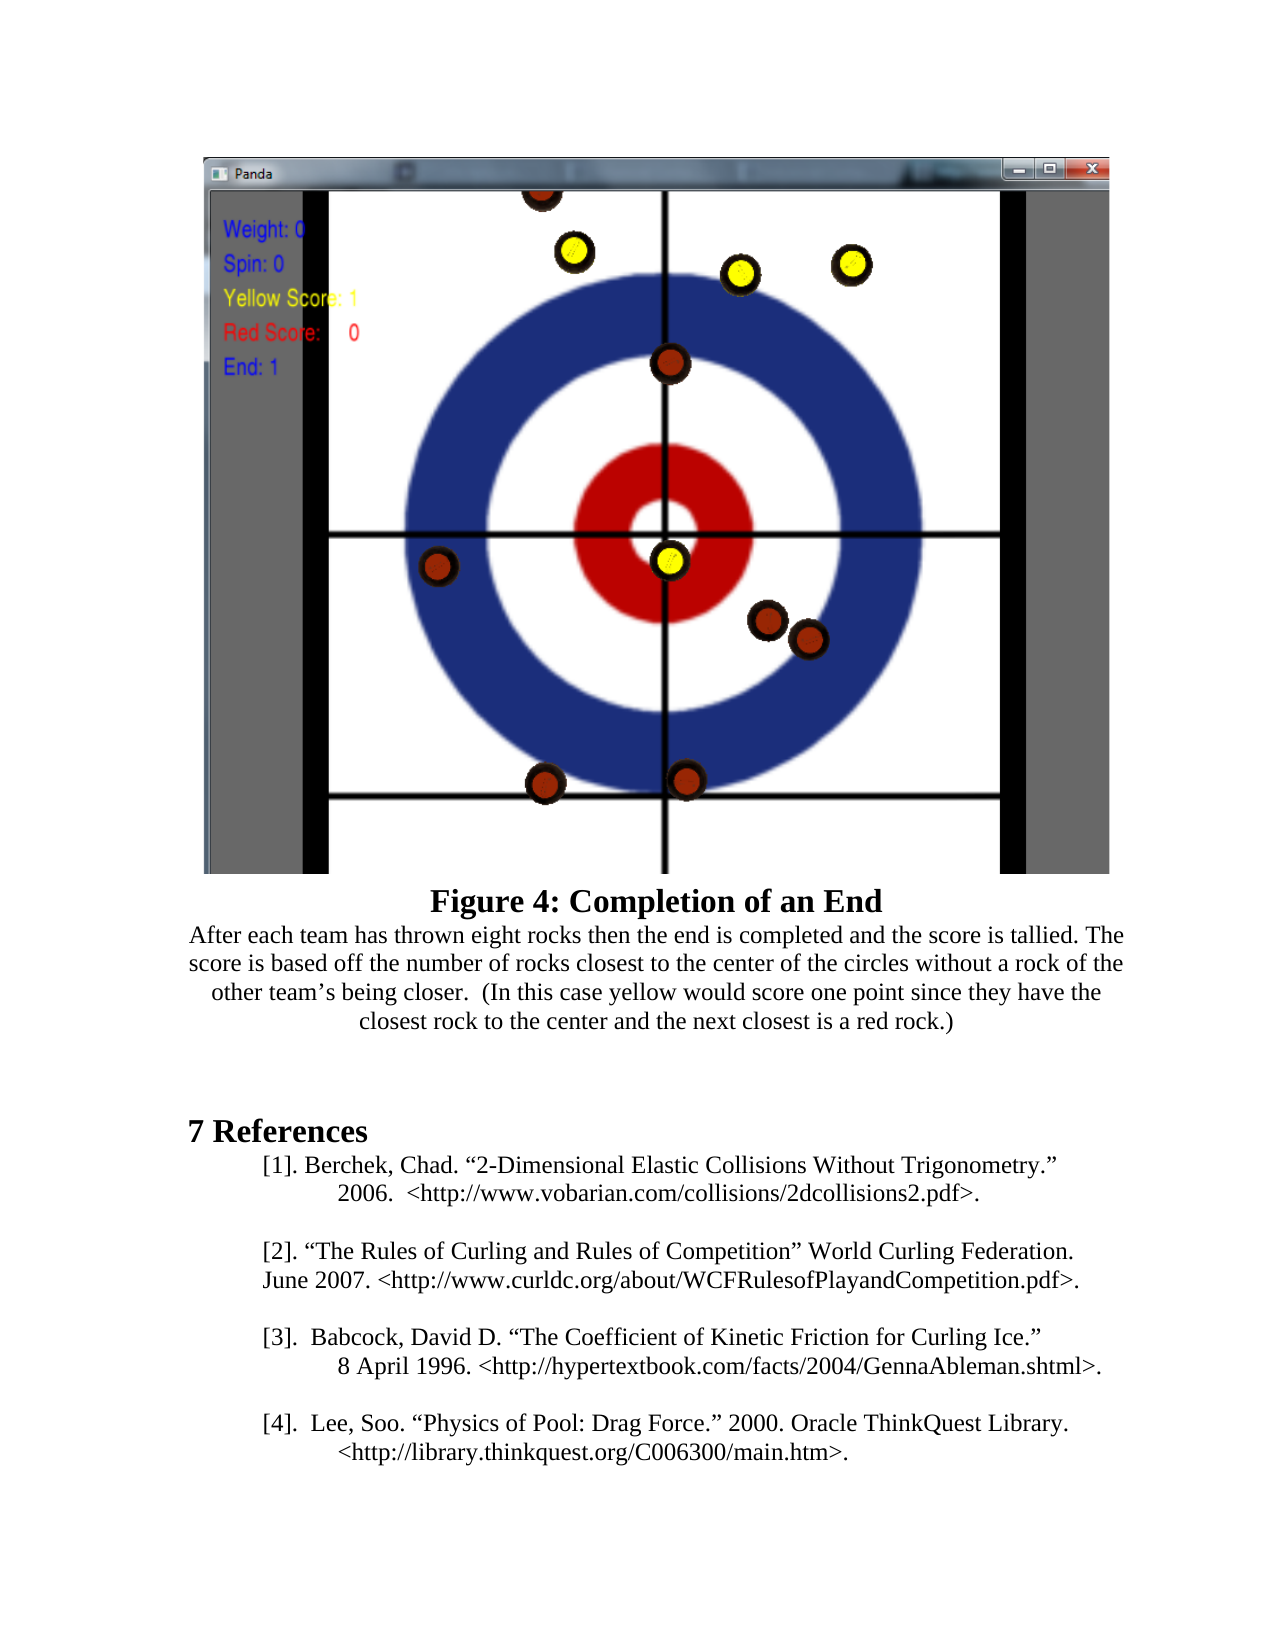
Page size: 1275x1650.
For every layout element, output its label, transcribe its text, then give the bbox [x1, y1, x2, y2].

text 7 References [187, 1111, 1125, 1150]
text [2]. “The Rules of Curling and Rules of Competition” World Curling Federation. June 2007. <http://www.curldc.org/about/WCFRulesofPlayandCompetition.pdf>. [187, 1236, 1125, 1293]
text [3]. Babcock, David D. “The Coefficient of Kinetic Friction for Curling Ice.” 8 April 1996. <http://hypertextbook.com/facts/2004/GennaAbleman.shtml>. [187, 1322, 1125, 1380]
text [4]. Lee, Soo. “Physics of Pool: Drag Force.” 2000. Oracle ThinkQuest Library. [187, 1408, 1125, 1437]
text After each team has thrown eight rocks then the end is completed and the score is tallied. The score is based off the number of rocks closest to the center of the circles without a rock of the other team’s being closer. (In this case yellow would score one point since they have the closest rock to the center and the next closest is a red rock.) [187, 920, 1125, 1035]
text <http://library.thinkquest.org/C006300/main.htm>. [187, 1437, 1125, 1466]
text Figure 4: Completion of an End [187, 881, 1125, 920]
text [1]. Berchek, Chad. “2-Dimensional Elastic Collisions Without Trigonometry.” 2006. <http://www.vobarian.com/collisions/2dcollisions2.pdf>. [187, 1150, 1125, 1207]
picture [203, 157, 1110, 874]
